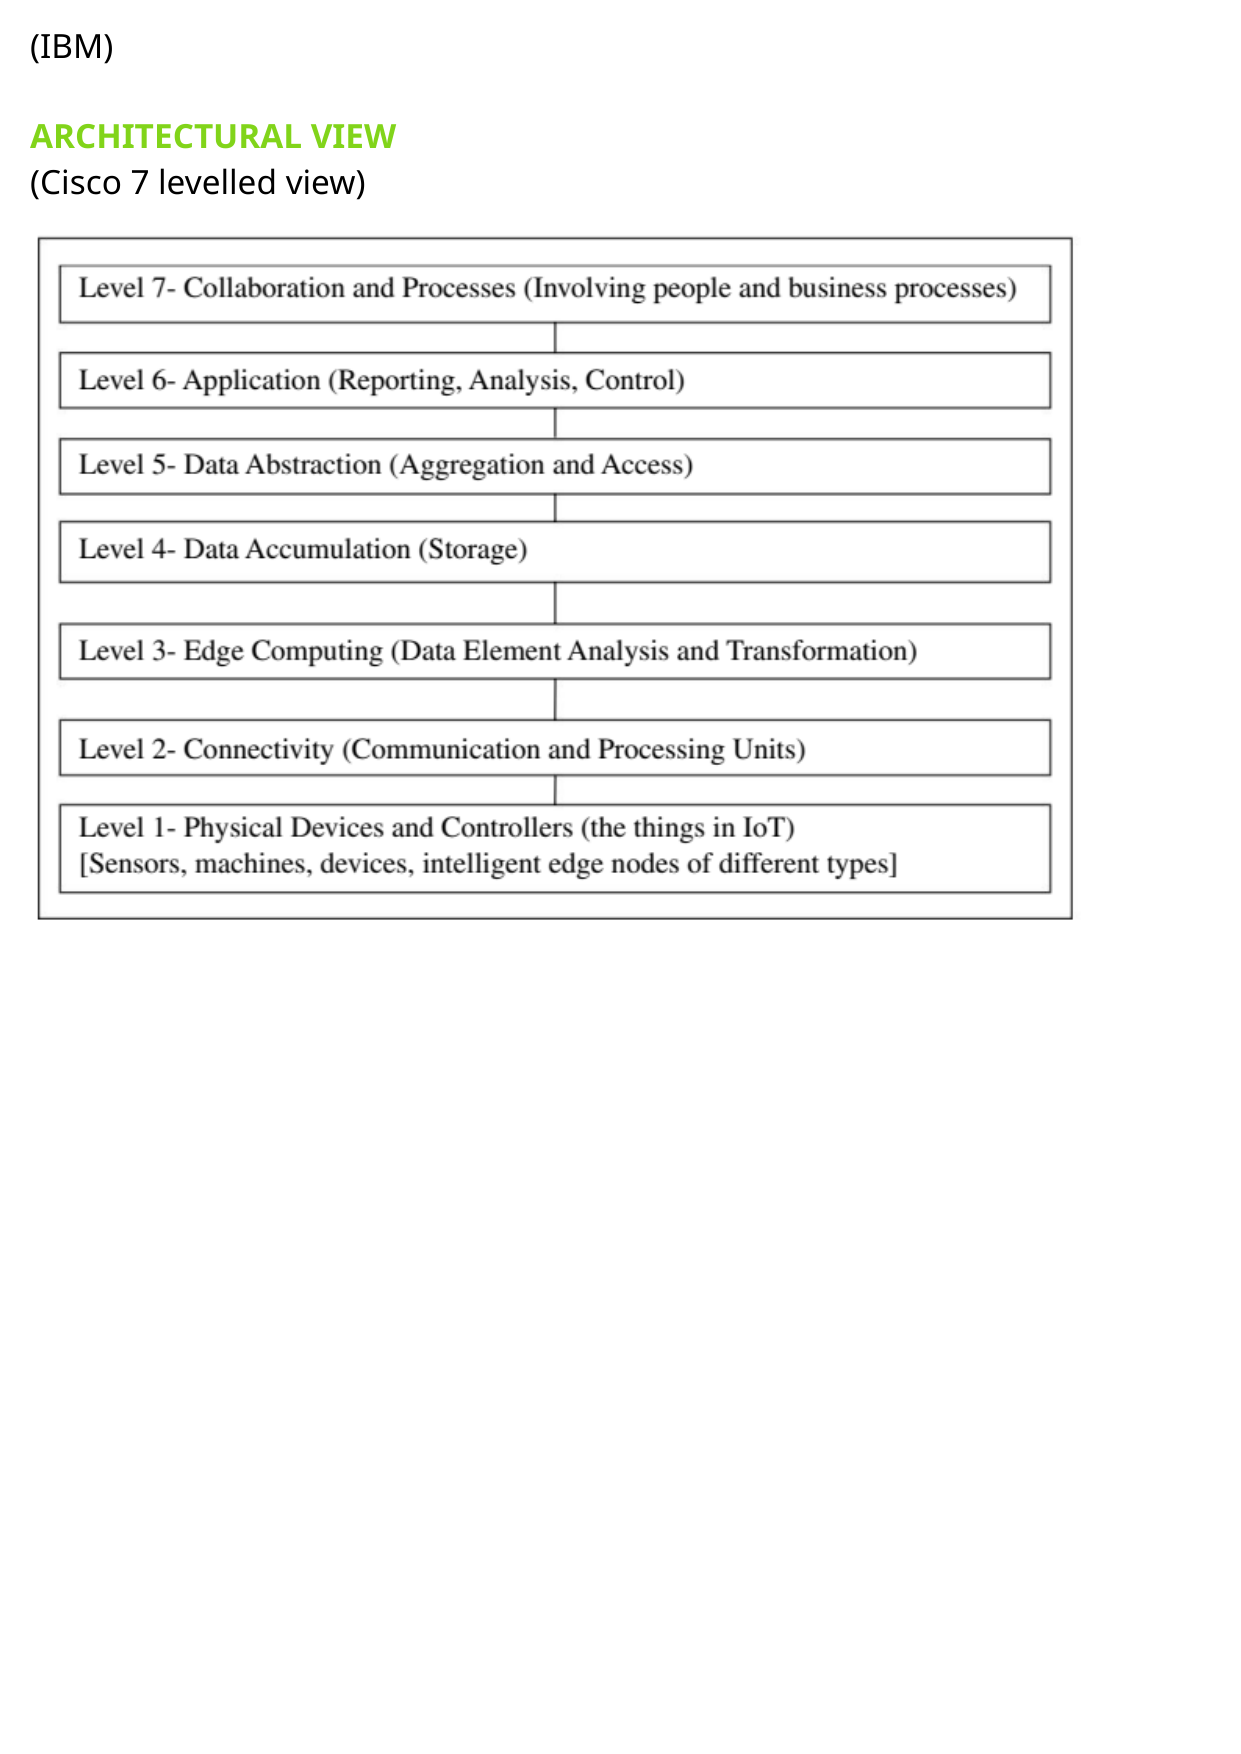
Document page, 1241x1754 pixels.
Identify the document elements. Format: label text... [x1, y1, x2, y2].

subtitle (IBM) [30, 22, 1211, 68]
subtitle (Cisco 7 levelled view) [30, 159, 1211, 204]
subtitle ARCHITECTURAL VIEW [30, 113, 1211, 159]
picture [35, 230, 1084, 923]
